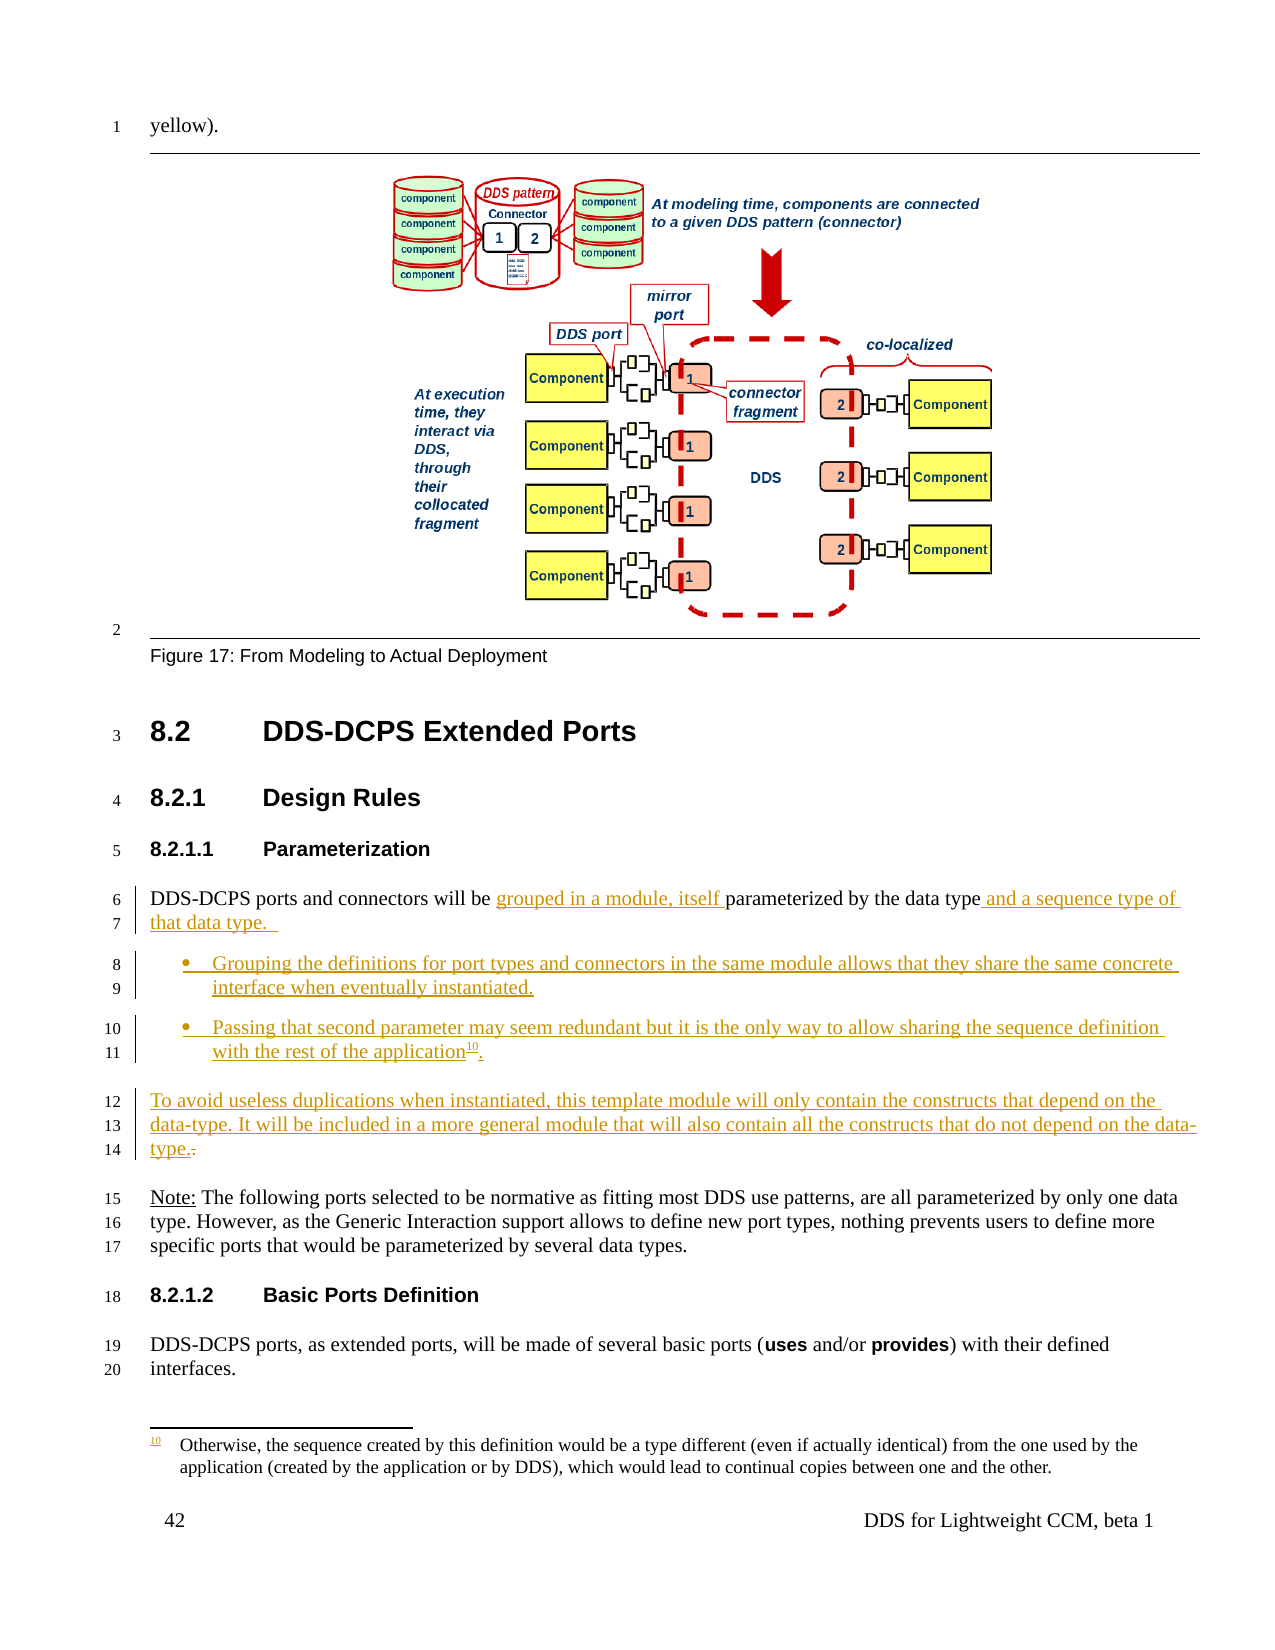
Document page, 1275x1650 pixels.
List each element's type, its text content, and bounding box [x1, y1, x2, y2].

text Note: The following ports selected to be normative as fitting most DDS use patterns, are all parameterized by only one data type. However, as the Generic Interaction support allows to define new port types, nothing prevents users to define more specific ports that would be parameterized by several data types. [150, 1185, 1200, 1257]
text To avoid useless duplications when instantiated, this template module will only contain the constructs that depend on the data-type. It will be included in a more general module that will also contain all the constructs that do not depend on the data-type. [150, 1088, 1200, 1160]
subtitle DDS-DCPS Extended Ports [150, 714, 1200, 747]
text DDS-DCPS ports and connectors will be grouped in a module, itself parameterized by the data type and a sequence type of that data type. [150, 886, 1200, 934]
subtitle Parameterization [150, 837, 1200, 861]
text Figure 17: From Modeling to Actual Deployment [150, 645, 1200, 667]
subtitle Design Rules [150, 783, 1200, 812]
list Passing that second parameter may seem redundant but it is the only way to allow sharing the sequence definition with the rest of the application. [182, 1015, 1200, 1063]
subtitle Basic Ports Definition [150, 1283, 1200, 1307]
list Grouping the definitions for port types and connectors in the same module allows that they share the same concrete interface when eventually instantiated. [182, 951, 1200, 999]
text DDS-DCPS ports, as extended ports, will be made of several basic ports (uses and/or provides) with their defined interfaces. [150, 1332, 1200, 1380]
text yellow). [150, 112, 1200, 137]
list Otherwise, the sequence created by this definition would be a type different (even if actually identical) from the one used by the application (created by the application or by DDS), which would lead to continual copies between one and the other. [150, 1434, 1200, 1477]
